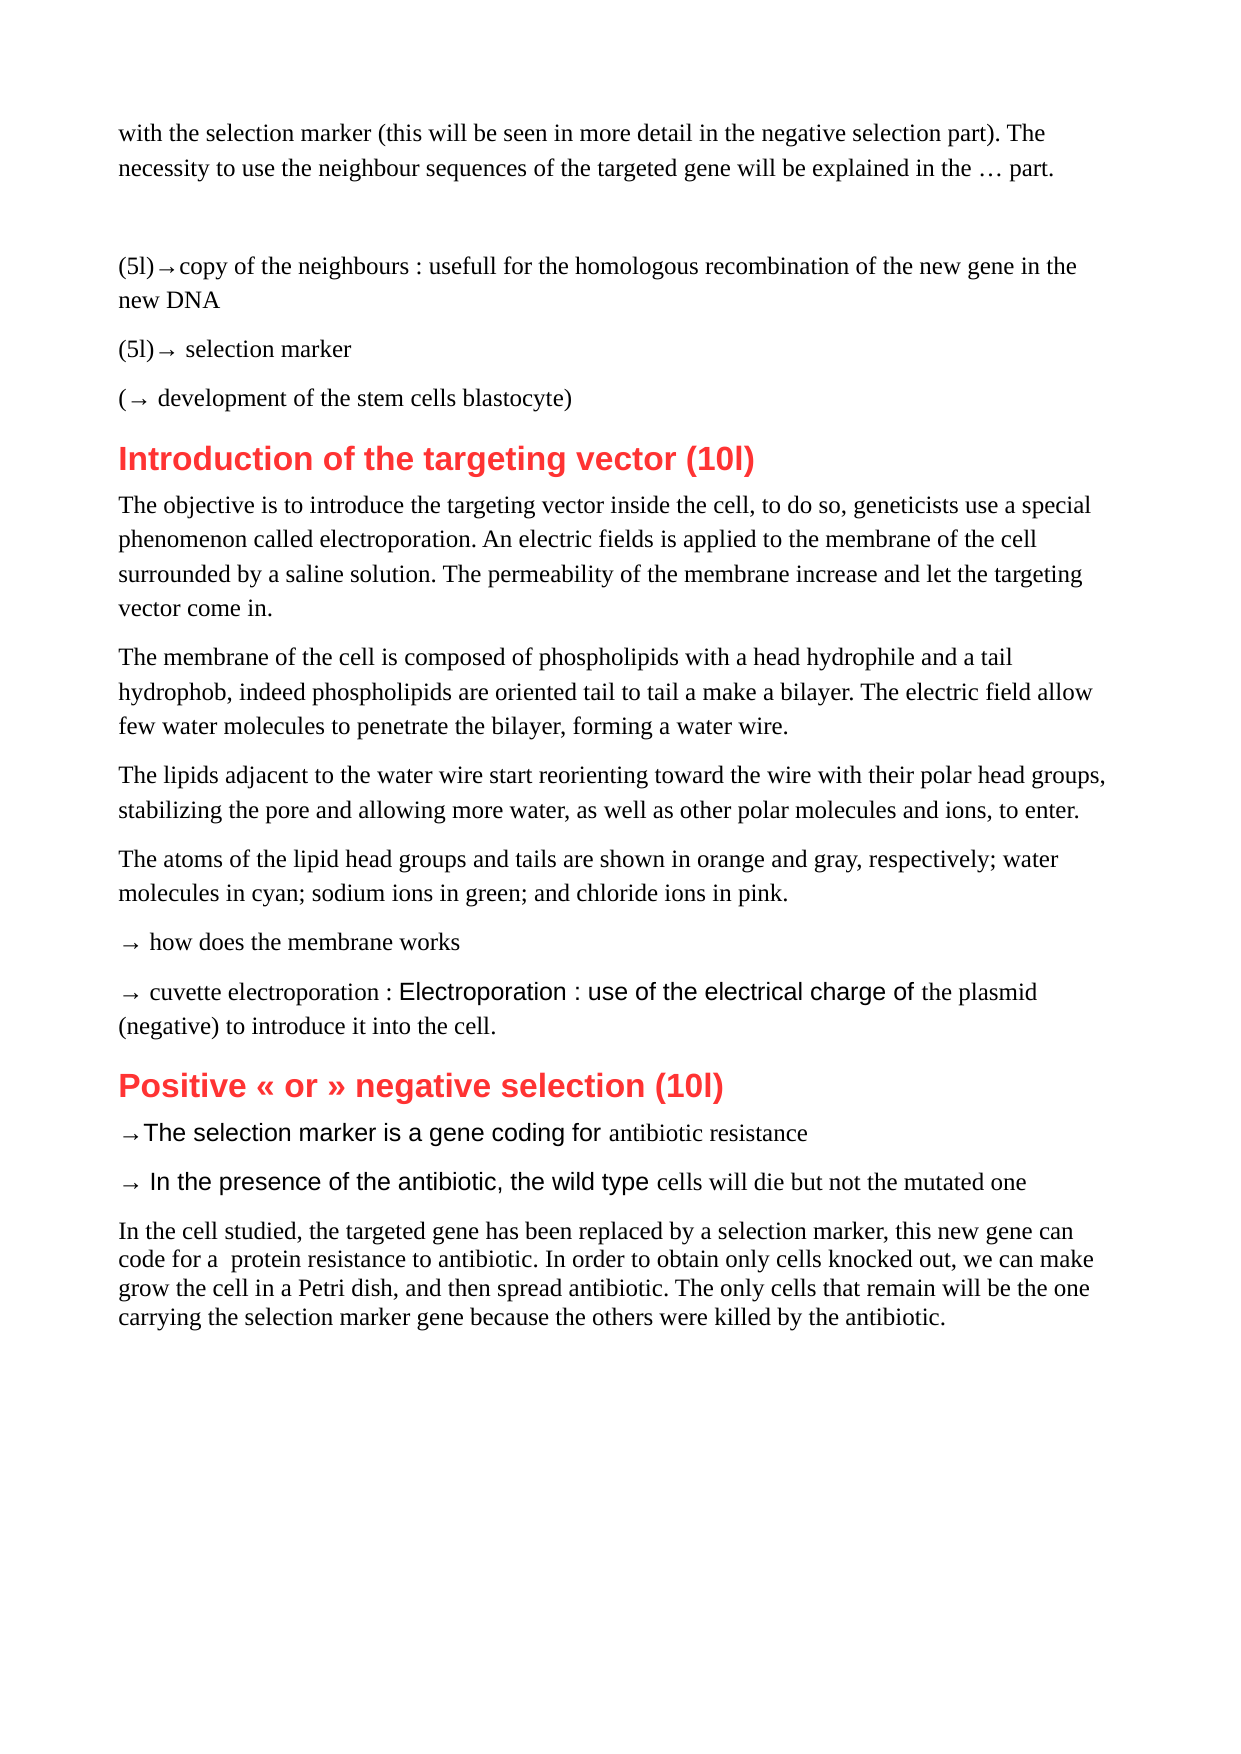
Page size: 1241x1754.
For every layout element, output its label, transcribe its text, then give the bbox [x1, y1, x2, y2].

text The atoms of the lipid head groups and tails are shown in orange and gray, respectively; water molecules in cyan; sodium ions in green; and chloride ions in pink. [118, 844, 1122, 907]
text The membrane of the cell is composed of phospholipids with a head hydrophile and a tail hydrophob, indeed phospholipids are oriented tail to tail a make a bilayer. The electric field allow few water molecules to penetrate the bilayer, forming a water wire. [118, 642, 1122, 740]
text The lipids adjacent to the water wire start reorienting toward the wire with their polar head groups, stabilizing the pore and allowing more water, as well as other polar molecules and ions, to enter. [118, 760, 1122, 823]
text (→ development of the stem cells blastocyte) [118, 383, 1122, 412]
text In the cell studied, the targeted gene has been replaced by a selection marker, this new gene can code for a protein resistance to antibiotic. In order to obtain only cells knocked out, we can make grow the cell in a Petri dish, and then spread antibiotic. The only cells that remain will be the one carrying the selection marker gene because the others were killed by the antibiotic. [118, 1216, 1122, 1331]
text → In the presence of the antibiotic, the wild type cells will die but not the mutated one [118, 1167, 1122, 1196]
text → how does the membrane works [118, 927, 1122, 956]
text (5l)→ selection marker [118, 334, 1122, 363]
subtitle Positive « or » negative selection (10l) [118, 1066, 1122, 1105]
text The objective is to introduce the targeting vector inside the cell, to do so, geneticists use a special phenomenon called electroporation. An electric fields is applied to the membrane of the cell surrounded by a saline solution. The permeability of the membrane increase and let the targeting vector come in. [118, 490, 1122, 622]
text →The selection marker is a gene coding for antibiotic resistance [118, 1117, 1122, 1146]
text → cuvette electroporation : Electroporation : use of the electrical charge of the plasmid (negative) to introduce it into the cell. [118, 976, 1122, 1040]
text (5l)→copy of the neighbours : usefull for the homologous recombination of the new gene in the new DNA [118, 251, 1122, 314]
text with the selection marker (this will be seen in more detail in the negative selection part). The necessity to use the neighbour sequences of the targeted gene will be explained in the … part. [118, 118, 1122, 181]
subtitle Introduction of the targeting vector (10l) [118, 439, 1122, 477]
